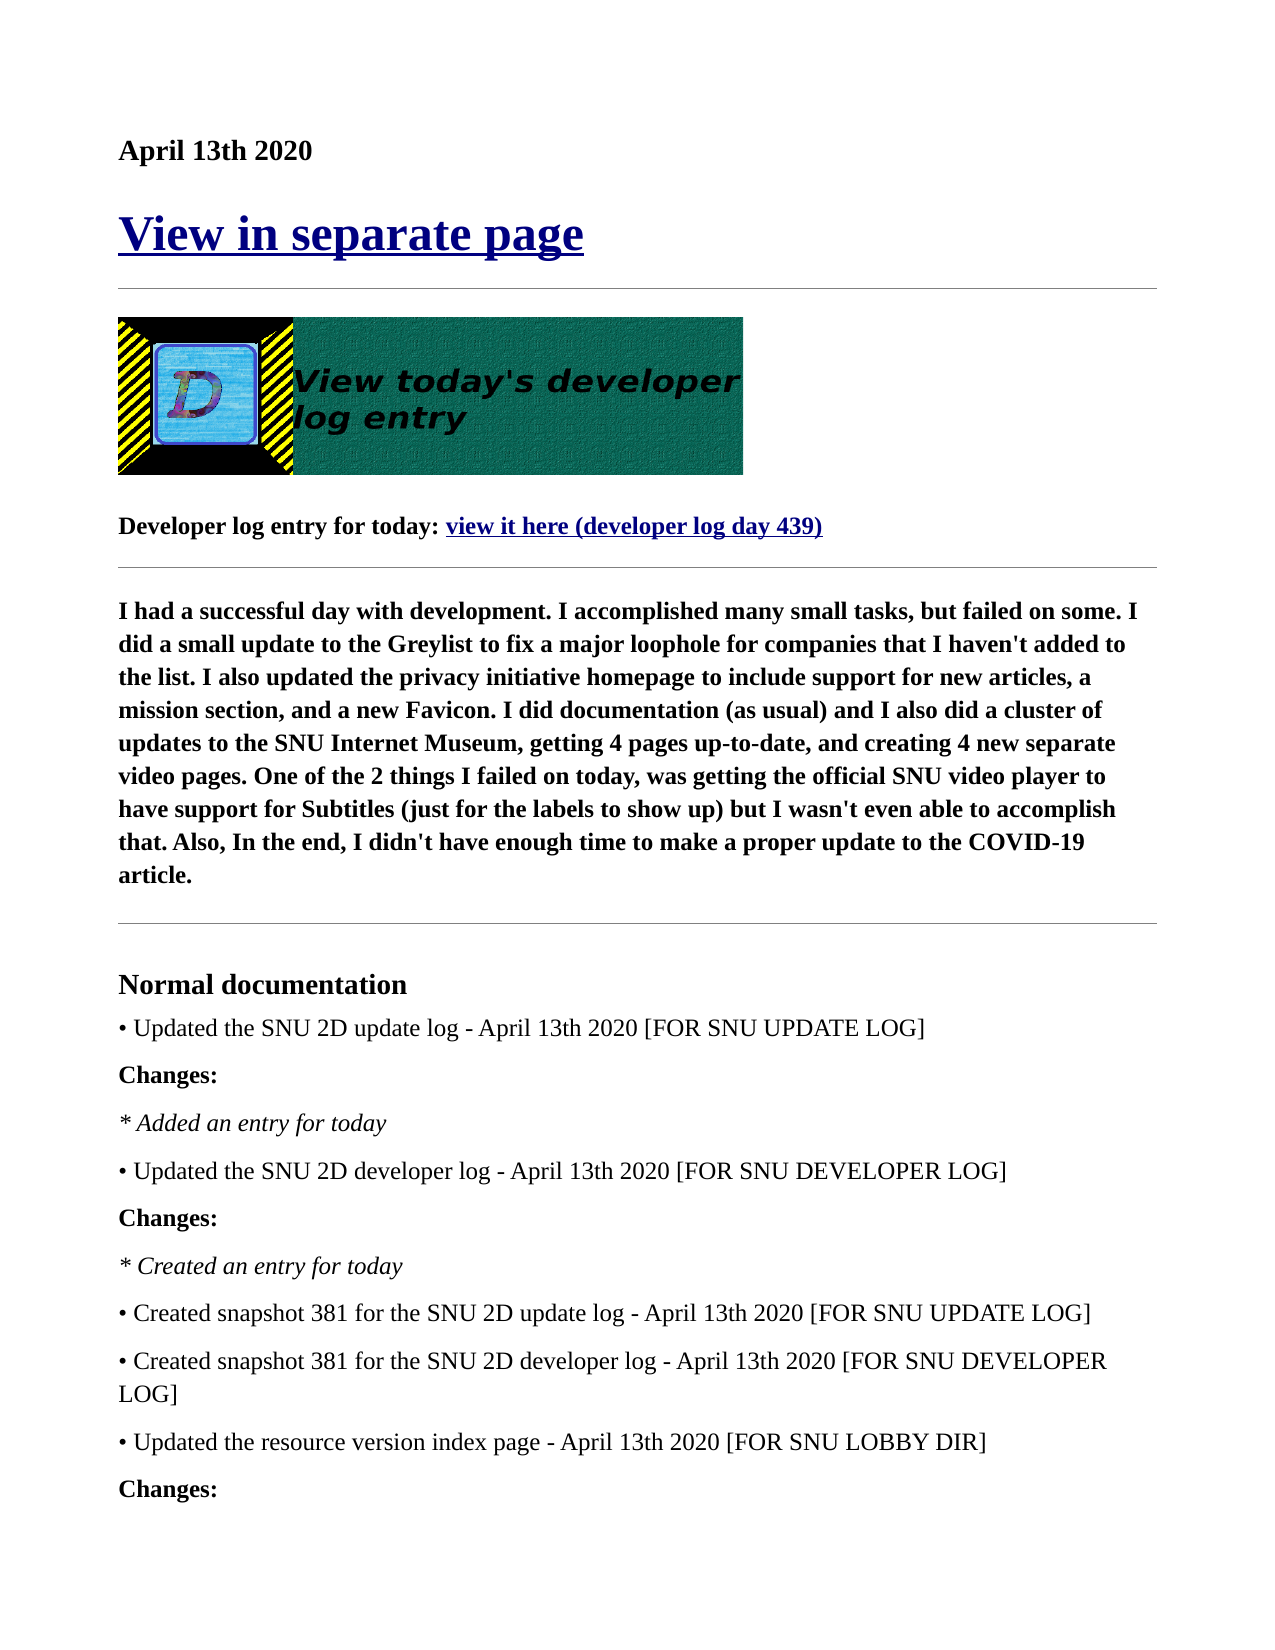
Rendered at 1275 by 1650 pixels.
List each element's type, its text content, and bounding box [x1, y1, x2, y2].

text * Added an entry for today [118, 1108, 1157, 1137]
text I had a successful day with development. I accomplished many small tasks, but failed on some. I did a small update to the Greylist to fix a major loophole for companies that I haven't added to the list. I also updated the privacy initiative homepage to include support for new articles, a mission section, and a new Favicon. I did documentation (as usual) and I also did a cluster of updates to the SNU Internet Museum, getting 4 pages up-to-date, and creating 4 new separate video pages. One of the 2 things I failed on today, was getting the official SNU video player to have support for Subtitles (just for the labels to show up) but I wasn't even able to accomplish that. Also, In the end, I didn't have enough time to make a proper update to the COVID-19 article. [118, 596, 1157, 889]
subtitle Developer log entry for today: view it here (developer log day 439) [118, 511, 1157, 540]
text • Updated the SNU 2D developer log - April 13th 2020 [FOR SNU DEVELOPER LOG] [118, 1156, 1157, 1184]
text • Updated the SNU 2D update log - April 13th 2020 [FOR SNU UPDATE LOG] [118, 1013, 1157, 1042]
text * Created an entry for today [118, 1251, 1157, 1280]
text Changes: [118, 1474, 1157, 1503]
subtitle Normal documentation [118, 967, 1157, 1000]
subtitle April 13th 2020 [118, 133, 1157, 166]
subtitle View in separate page [118, 204, 1157, 261]
text • Updated the resource version index page - April 13th 2020 [FOR SNU LOBBY DIR] [118, 1427, 1157, 1456]
text Changes: [118, 1061, 1157, 1089]
picture [118, 317, 744, 475]
text • Created snapshot 381 for the SNU 2D update log - April 13th 2020 [FOR SNU UPDATE LOG] [118, 1298, 1157, 1327]
text Changes: [118, 1203, 1157, 1232]
text • Created snapshot 381 for the SNU 2D developer log - April 13th 2020 [FOR SNU DEVELOPER LOG] [118, 1346, 1157, 1408]
